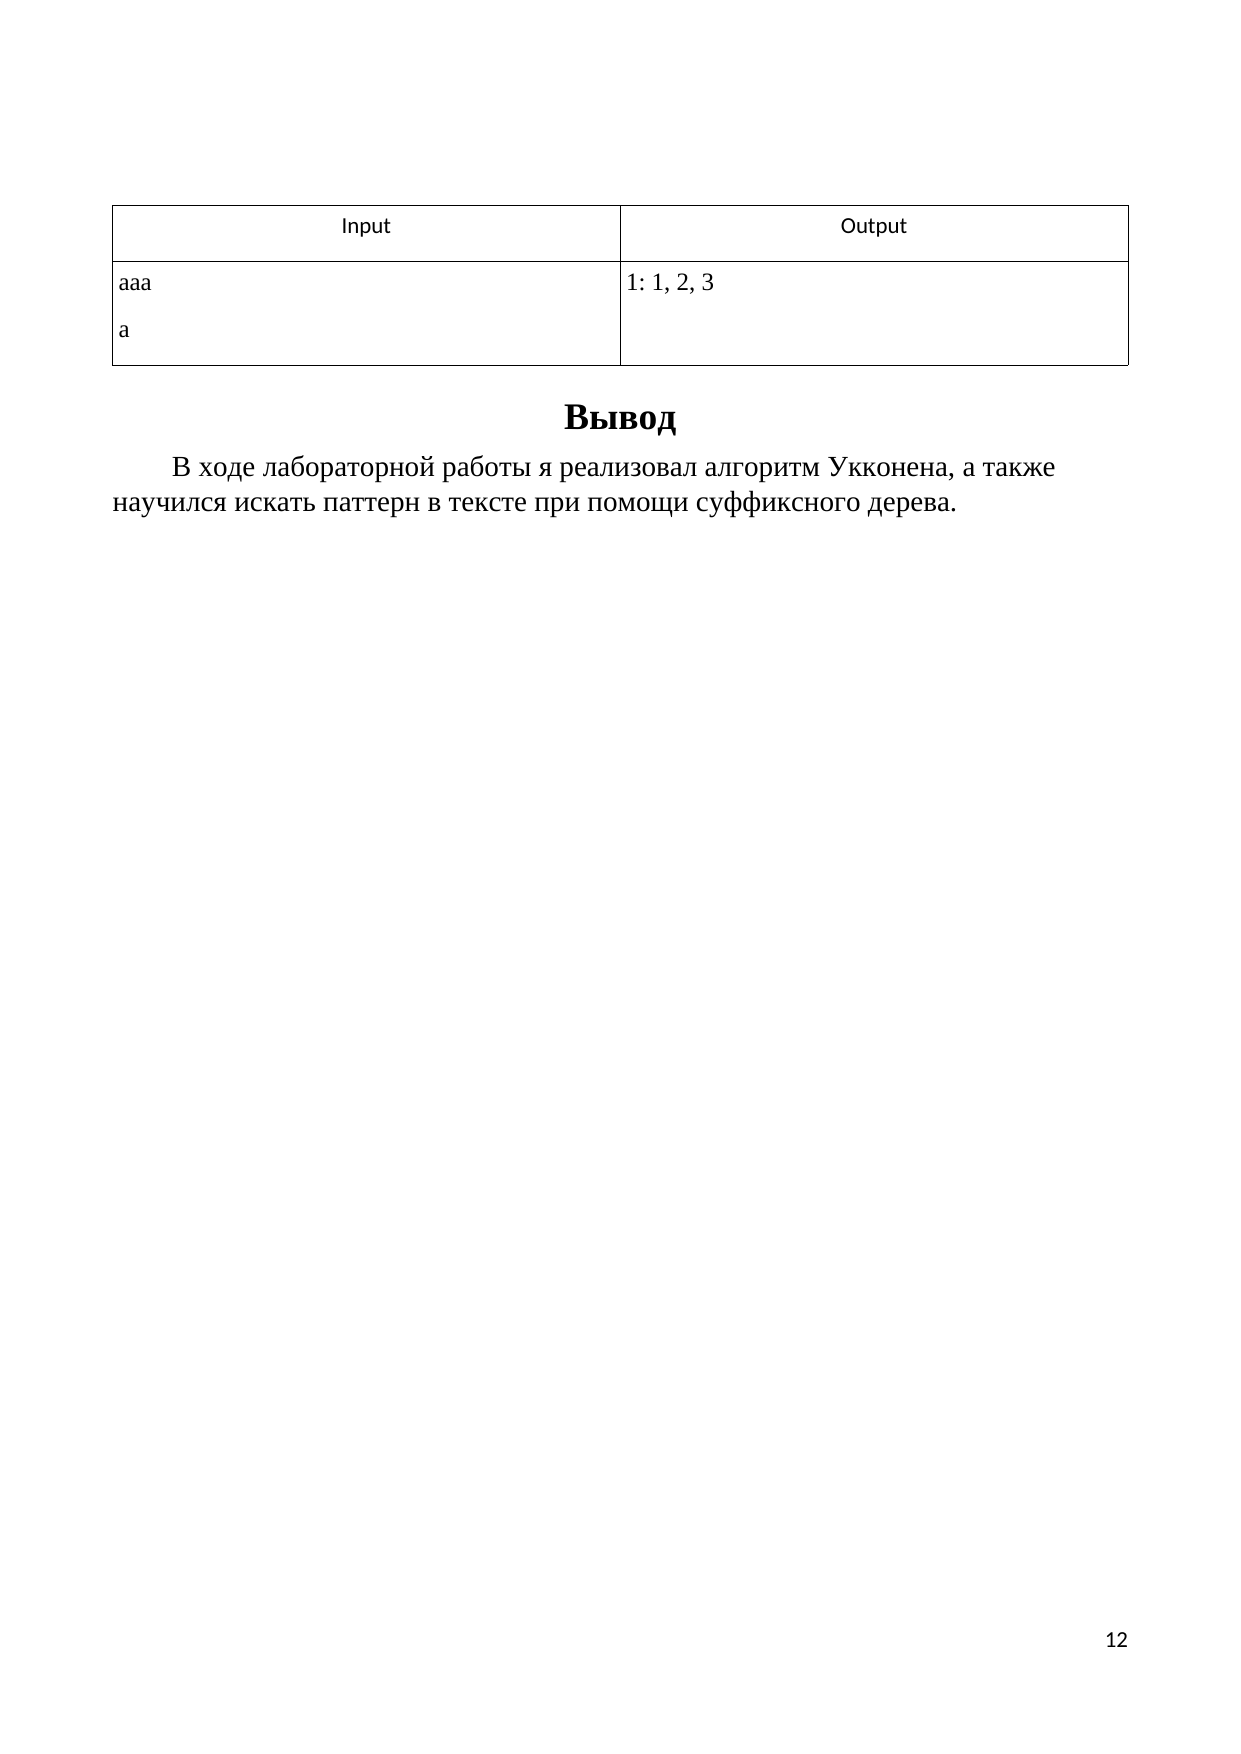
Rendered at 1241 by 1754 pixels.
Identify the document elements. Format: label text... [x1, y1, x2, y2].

text В ходе лабораторной работы я реализовал алгоритм Укконена, а также научился искать паттерн в тексте при помощи суффиксного дерева. [112, 449, 1128, 518]
table_header Input [113, 206, 620, 261]
table_cell aaa a [113, 262, 620, 365]
subtitle Вывод [112, 394, 1128, 438]
table_header Output [621, 206, 1128, 261]
table_cell 1: 1, 2, 3 [621, 262, 1128, 365]
